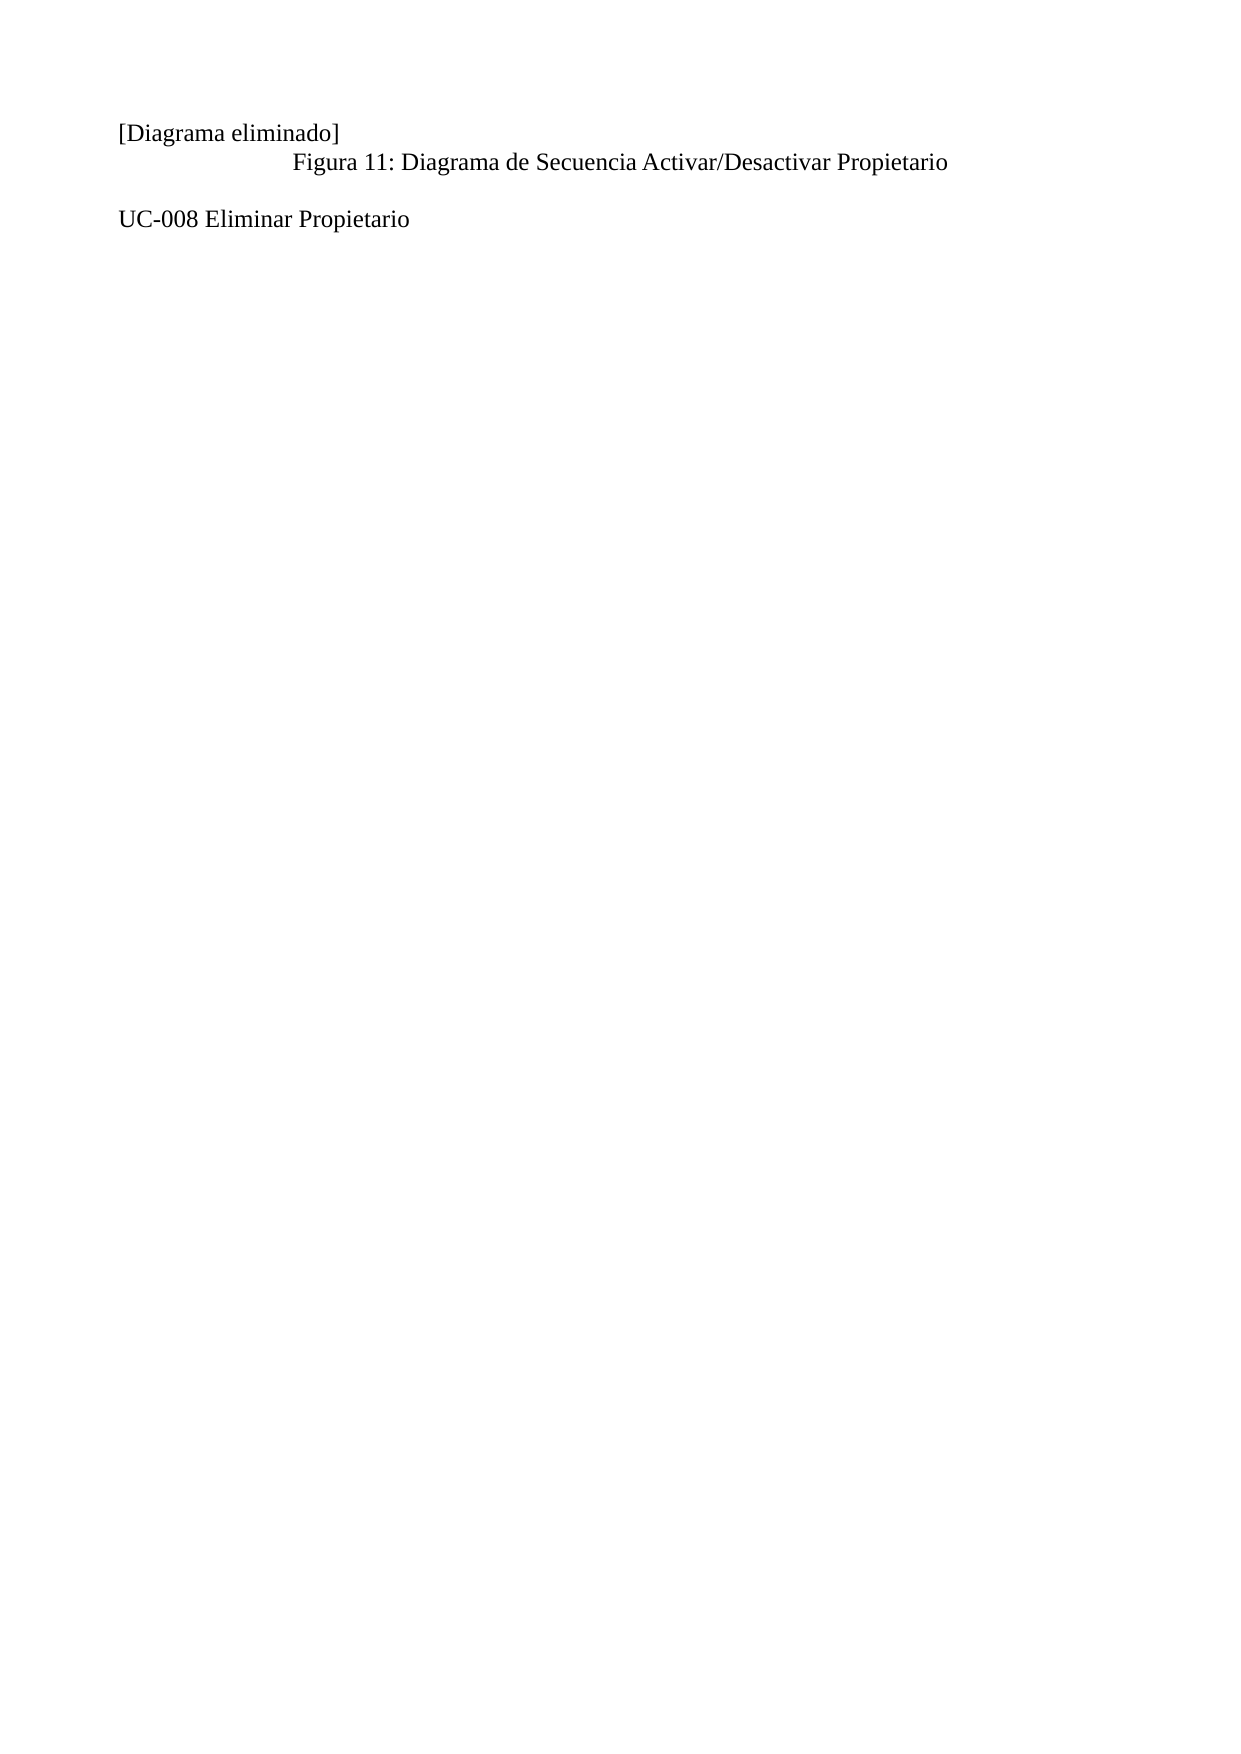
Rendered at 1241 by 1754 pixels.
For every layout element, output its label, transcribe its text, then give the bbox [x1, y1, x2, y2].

text Figura 11: Diagrama de Secuencia Activar/Desactivar Propietario [118, 147, 1122, 176]
text [Diagrama eliminado] [118, 118, 1122, 147]
text UC-008 Eliminar Propietario [118, 204, 1122, 233]
